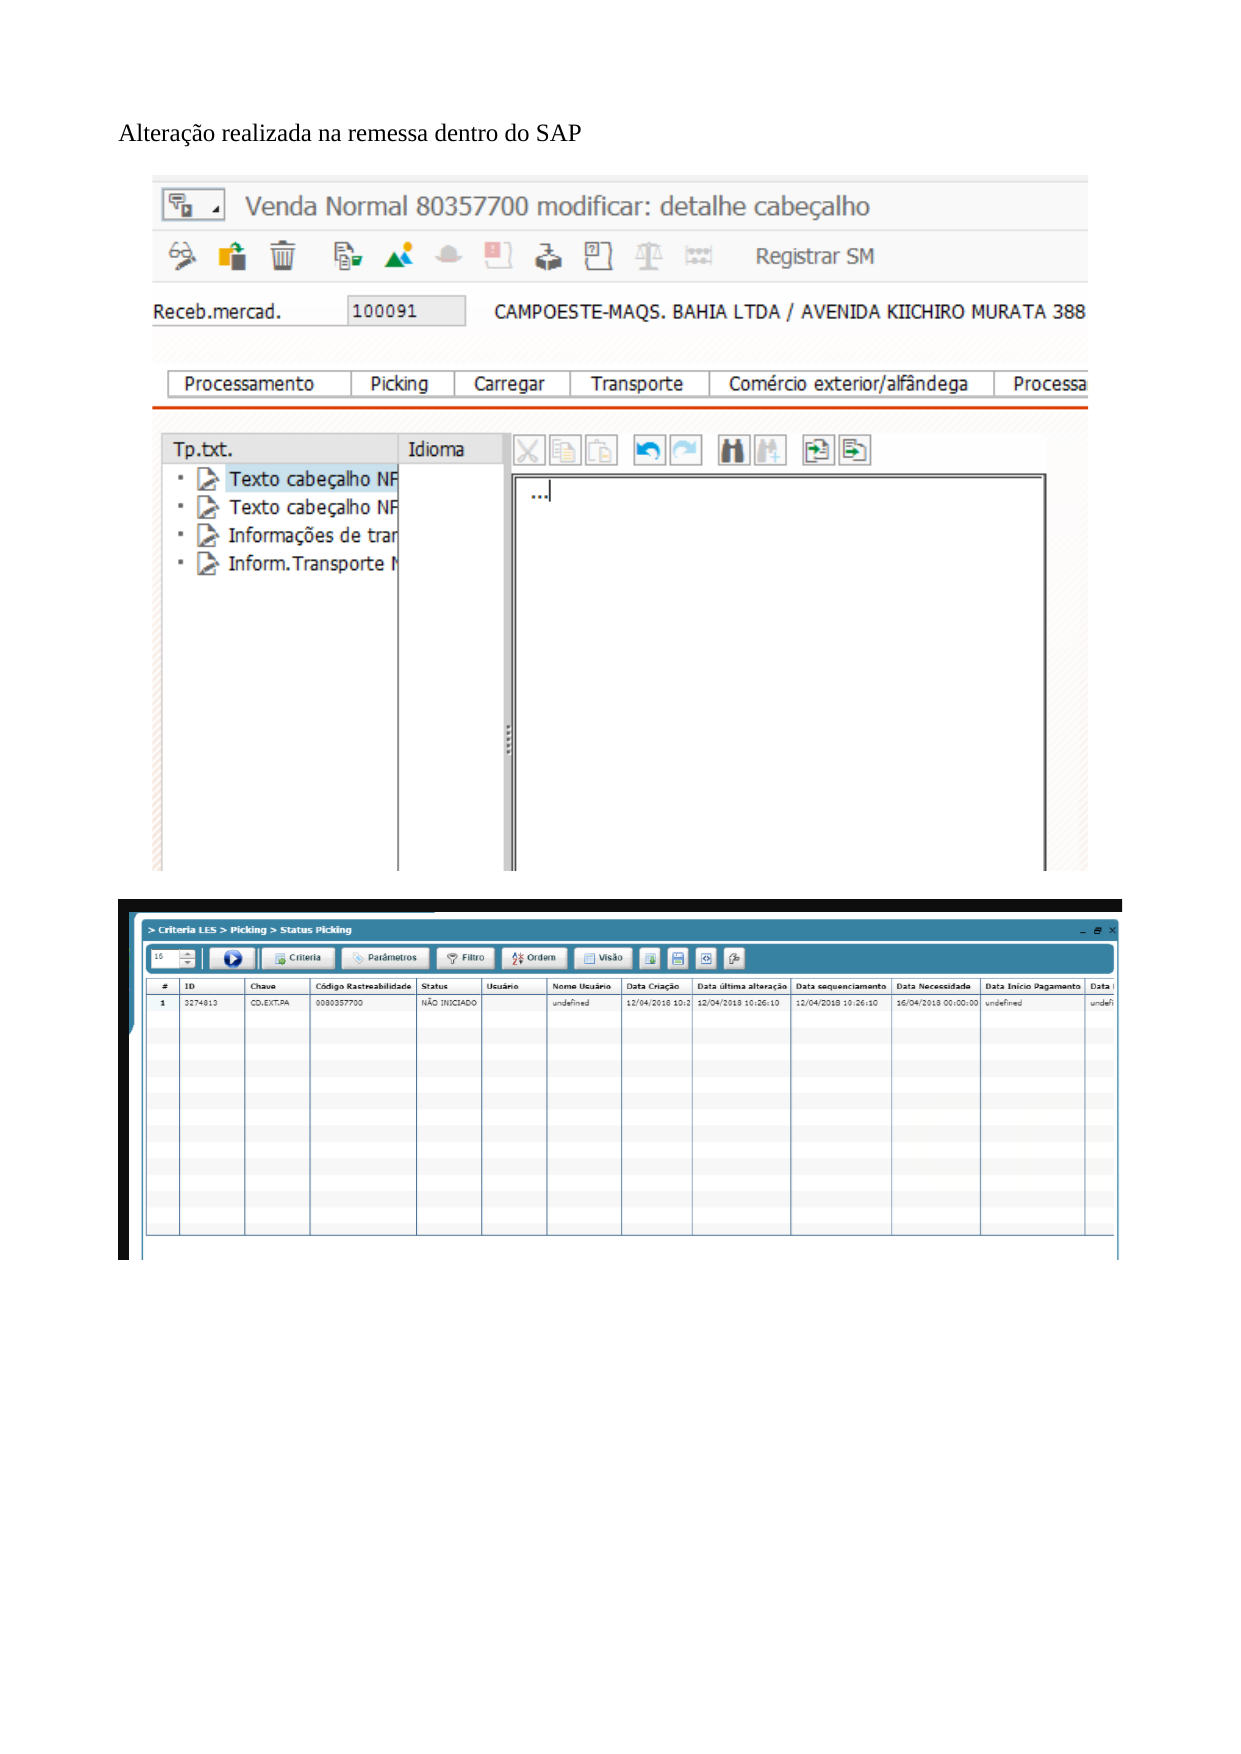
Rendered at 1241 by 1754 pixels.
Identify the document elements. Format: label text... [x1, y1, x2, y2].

picture [118, 899, 1123, 1260]
text Alteração realizada na remessa dentro do SAP [118, 118, 1122, 147]
picture [152, 175, 1089, 871]
